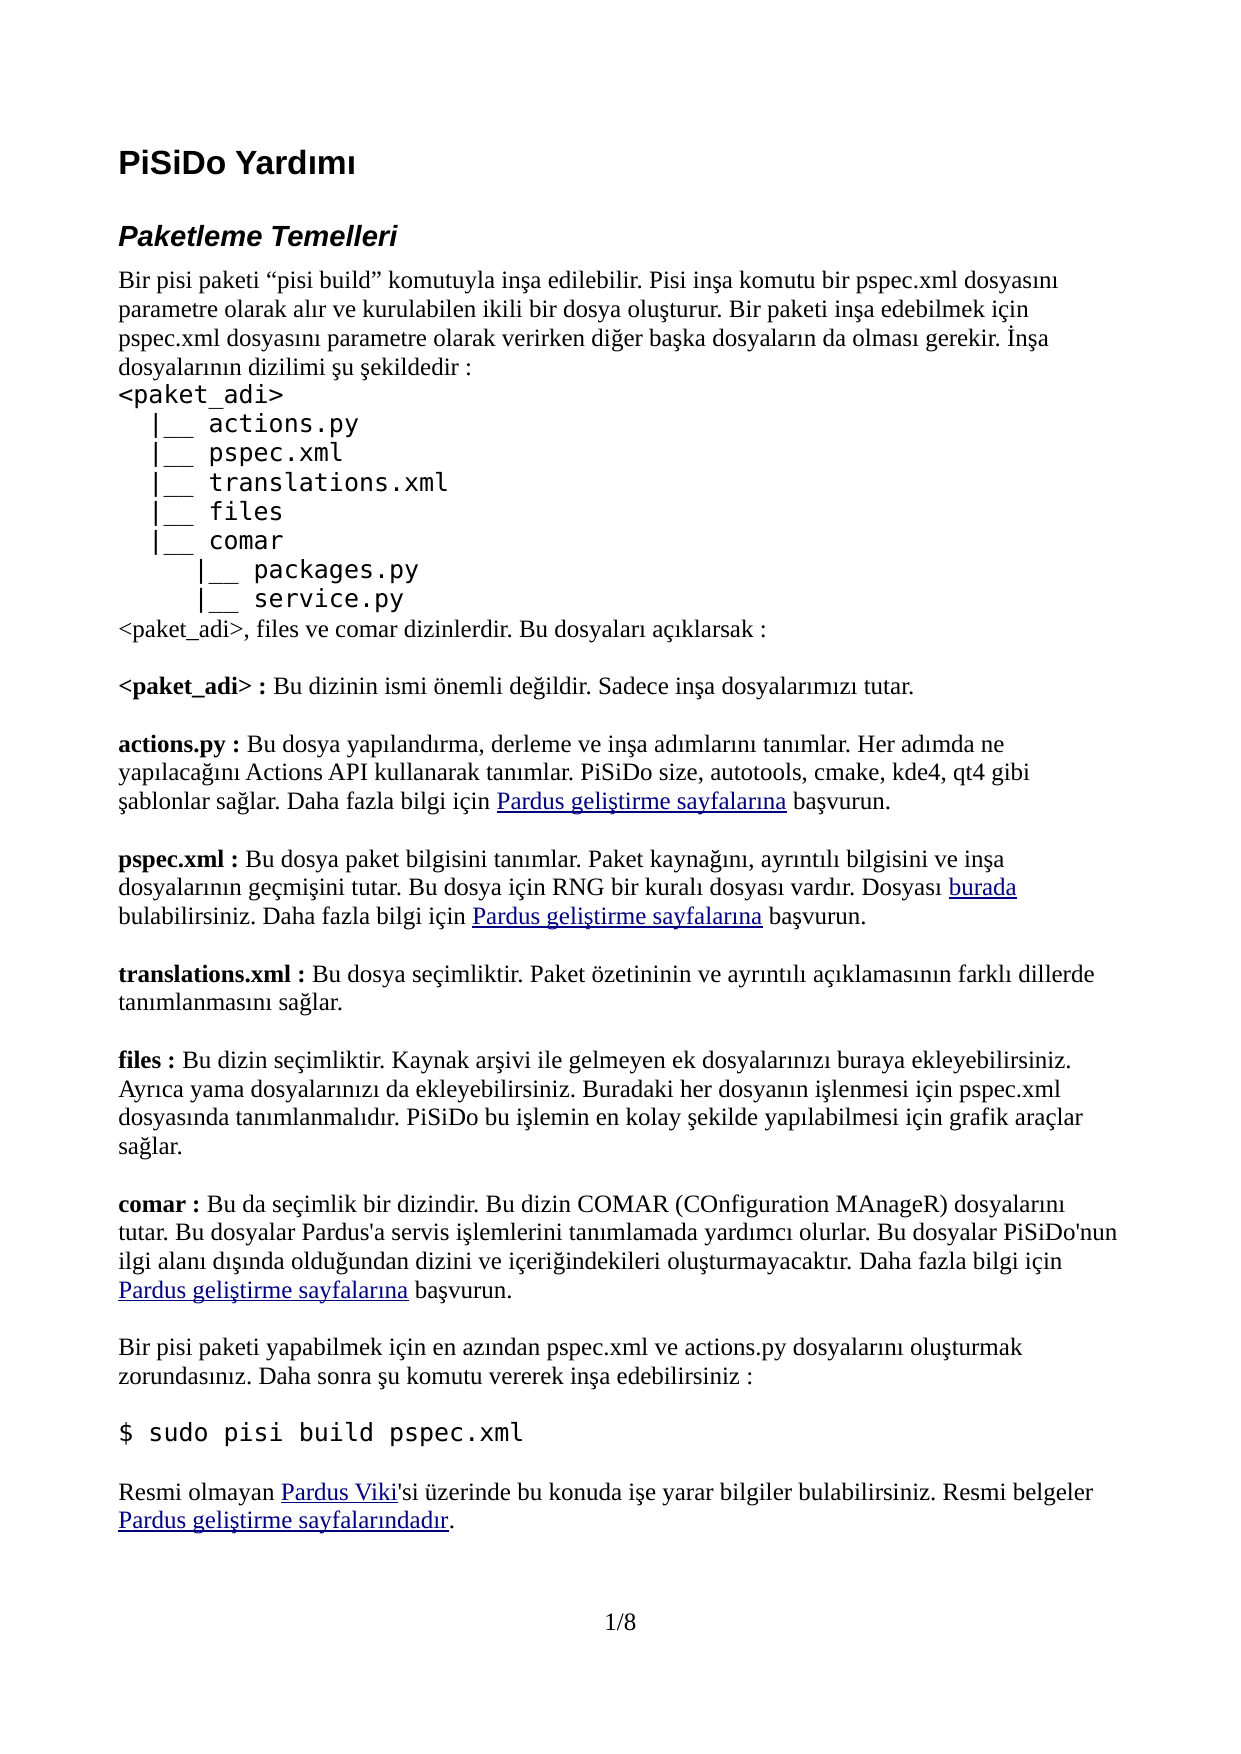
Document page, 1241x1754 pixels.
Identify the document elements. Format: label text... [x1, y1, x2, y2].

text Bir pisi paketi “pisi build” komutuyla inşa edilebilir. Pisi inşa komutu bir pspec.xml dosyasını parametre olarak alır ve kurulabilen ikili bir dosya oluşturur. Bir paketi inşa edebilmek için pspec.xml dosyasını parametre olarak verirken diğer başka dosyaların da olması gerekir. İnşa dosyalarının dizilimi şu şekildedir : [118, 265, 1122, 380]
text comar : Bu da seçimlik bir dizindir. Bu dizin COMAR (COnfiguration MAnageR) dosyalarını tutar. Bu dosyalar Pardus'a servis işlemlerini tanımlamada yardımcı olurlar. Bu dosyalar PiSiDo'nun ilgi alanı dışında olduğundan dizini ve içeriğindekileri oluşturmayacaktır. Daha fazla bilgi için Pardus geliştirme sayfalarına başvurun. [118, 1189, 1122, 1304]
text |__ packages.py [118, 555, 1122, 584]
text files : Bu dizin seçimliktir. Kaynak arşivi ile gelmeyen ek dosyalarınızı buraya ekleyebilirsiniz. Ayrıca yama dosyalarınızı da ekleyebilirsiniz. Buradaki her dosyanın işlenmesi için pspec.xml dosyasında tanımlanmalıdır. PiSiDo bu işlemin en kolay şekilde yapılabilmesi için grafik araçlar sağlar. [118, 1045, 1122, 1160]
text |__ files [118, 497, 1122, 526]
text |__ comar [118, 526, 1122, 555]
text translations.xml : Bu dosya seçimliktir. Paket özetininin ve ayrıntılı açıklamasının farklı dillerde tanımlanmasını sağlar. [118, 959, 1122, 1016]
text |__ pspec.xml [118, 439, 1122, 468]
text <paket_adi> : Bu dizinin ismi önemli değildir. Sadece inşa dosyalarımızı tutar. [118, 671, 1122, 700]
text |__ translations.xml [118, 468, 1122, 497]
text <paket_adi>, files ve comar dizinlerdir. Bu dosyaları açıklarsak : [118, 614, 1122, 642]
text <paket_adi> [118, 380, 1122, 409]
text |__ service.py [118, 584, 1122, 614]
text Bir pisi paketi yapabilmek için en azından pspec.xml ve actions.py dosyalarını oluşturmak zorundasınız. Daha sonra şu komutu vererek inşa edebilirsiniz : [118, 1332, 1122, 1390]
text Resmi olmayan Pardus Viki'si üzerinde bu konuda işe yarar bilgiler bulabilirsiniz. Resmi belgeler Pardus geliştirme sayfalarındadır. [118, 1477, 1122, 1534]
text |__ actions.py [118, 409, 1122, 439]
text actions.py : Bu dosya yapılandırma, derleme ve inşa adımlarını tanımlar. Her adımda ne yapılacağını Actions API kullanarak tanımlar. PiSiDo size, autotools, cmake, kde4, qt4 gibi şablonlar sağlar. Daha fazla bilgi için Pardus geliştirme sayfalarına başvurun. [118, 729, 1122, 815]
subtitle Paketleme Temelleri [118, 219, 1122, 253]
text pspec.xml : Bu dosya paket bilgisini tanımlar. Paket kaynağını, ayrıntılı bilgisini ve inşa dosyalarının geçmişini tutar. Bu dosya için RNG bir kuralı dosyası vardır. Dosyası burada bulabilirsiniz. Daha fazla bilgi için Pardus geliştirme sayfalarına başvurun. [118, 844, 1122, 930]
text $ sudo pisi build pspec.xml [118, 1419, 1122, 1448]
subtitle PiSiDo Yardımı [118, 143, 1122, 182]
